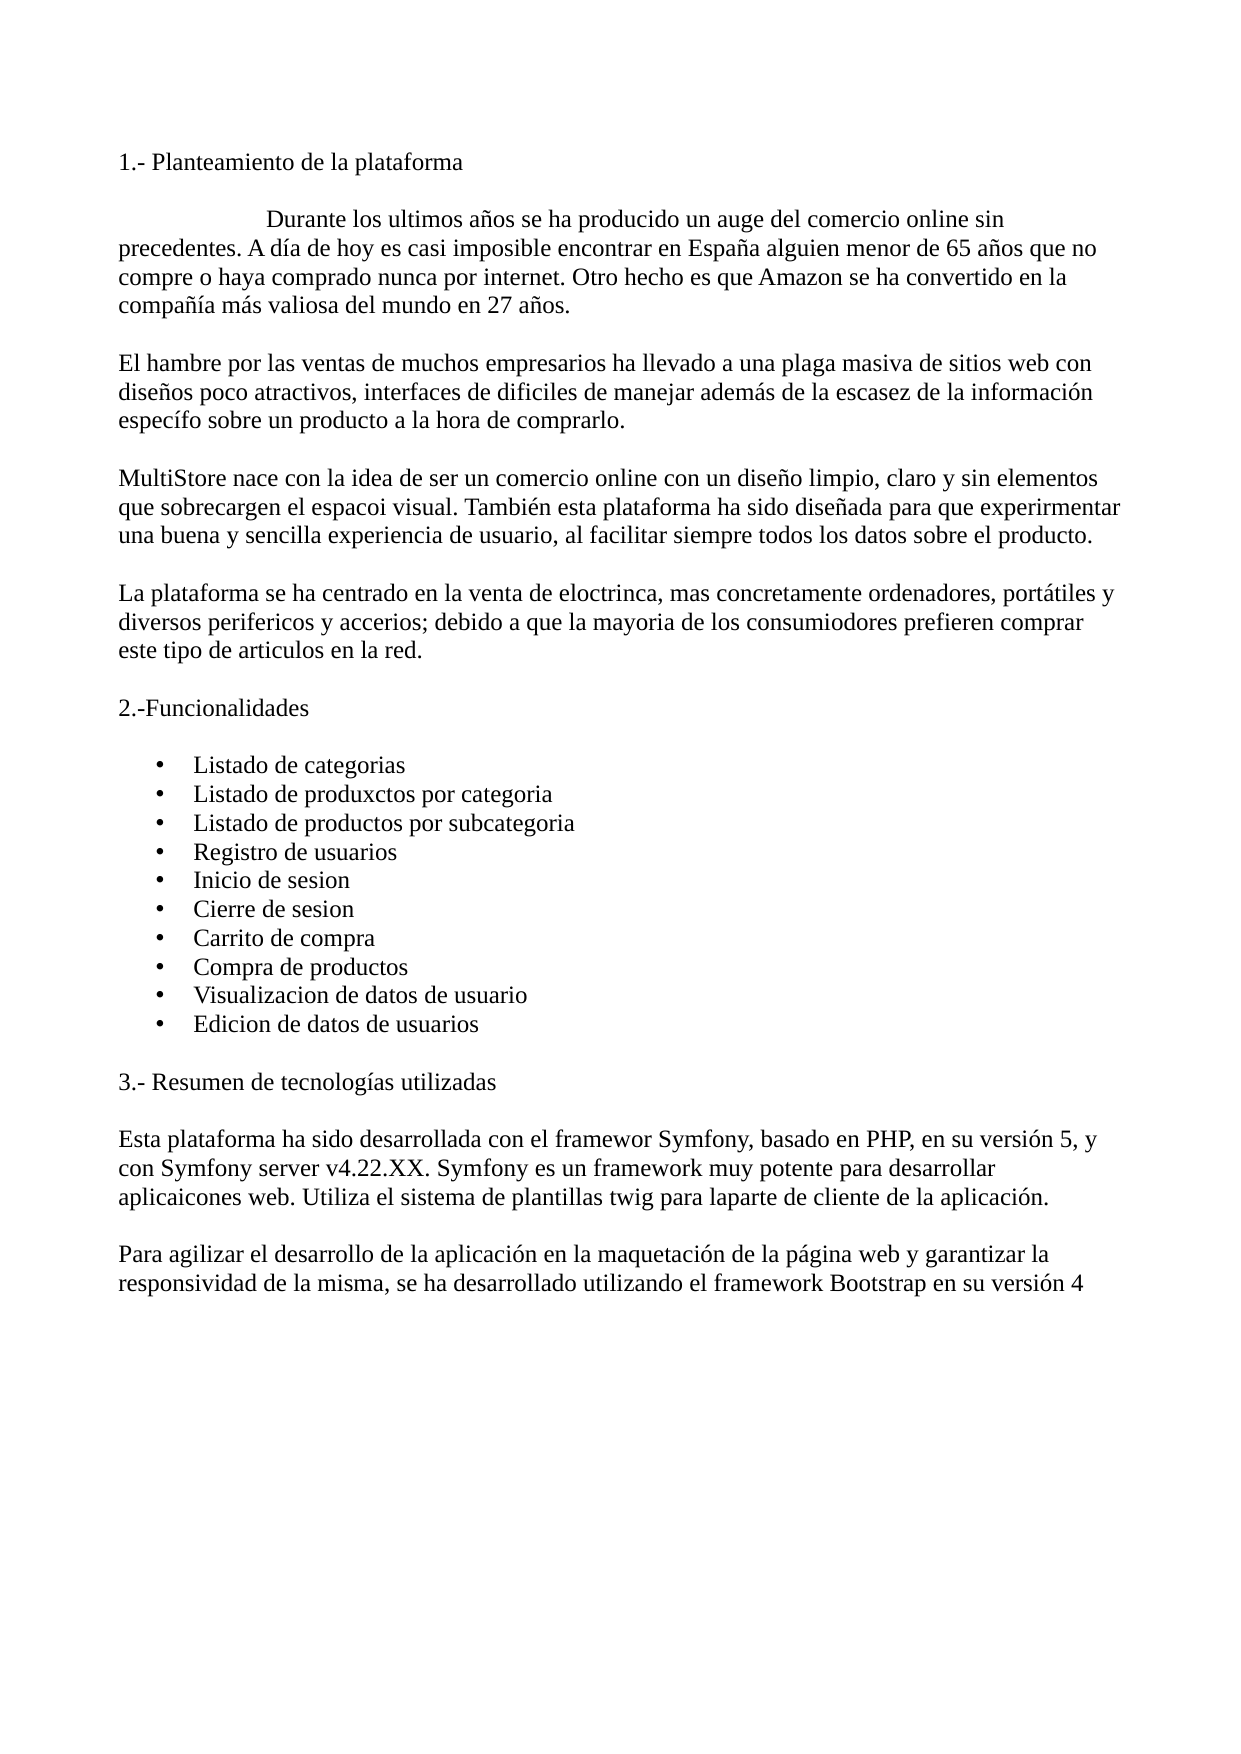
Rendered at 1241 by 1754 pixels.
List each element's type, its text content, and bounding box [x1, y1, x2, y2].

text MultiStore nace con la idea de ser un comercio online con un diseño limpio, claro y sin elementos que sobrecargen el espacoi visual. También esta plataforma ha sido diseñada para que experirmentar una buena y sencilla experiencia de usuario, al facilitar siempre todos los datos sobre el producto. [118, 463, 1122, 549]
list Carrito de compra [156, 923, 1122, 952]
text El hambre por las ventas de muchos empresarios ha llevado a una plaga masiva de sitios web con diseños poco atractivos, interfaces de dificiles de manejar además de la escasez de la información específo sobre un producto a la hora de comprarlo. [118, 348, 1122, 434]
list Listado de produxctos por categoria [156, 779, 1122, 808]
list Edicion de datos de usuarios [156, 1009, 1122, 1038]
text Para agilizar el desarrollo de la aplicación en la maquetación de la página web y garantizar la responsividad de la misma, se ha desarrollado utilizando el framework Bootstrap en su versión 4 [118, 1239, 1122, 1297]
text Esta plataforma ha sido desarrollada con el framewor Symfony, basado en PHP, en su versión 5, y con Symfony server v4.22.XX. Symfony es un framework muy potente para desarrollar aplicaicones web. Utiliza el sistema de plantillas twig para laparte de cliente de la aplicación. [118, 1124, 1122, 1211]
list Listado de categorias [156, 751, 1122, 779]
list Inicio de sesion [156, 866, 1122, 894]
text Durante los ultimos años se ha producido un auge del comercio online sin precedentes. A día de hoy es casi imposible encontrar en España alguien menor de 65 años que no compre o haya comprado nunca por internet. Otro hecho es que Amazon se ha convertido en la compañía más valiosa del mundo en 27 años. [118, 204, 1122, 319]
text 3.- Resumen de tecnologías utilizadas [118, 1067, 1122, 1096]
text 1.- Planteamiento de la plataforma [118, 147, 1122, 176]
list Cierre de sesion [156, 894, 1122, 923]
list Compra de productos [156, 952, 1122, 981]
list Visualizacion de datos de usuario [156, 981, 1122, 1009]
text 2.-Funcionalidades [118, 693, 1122, 722]
list Listado de productos por subcategoria [156, 808, 1122, 837]
text La plataforma se ha centrado en la venta de eloctrinca, mas concretamente ordenadores, portátiles y diversos perifericos y accerios; debido a que la mayoria de los consumiodores prefieren comprar este tipo de articulos en la red. [118, 578, 1122, 664]
list Registro de usuarios [156, 837, 1122, 866]
